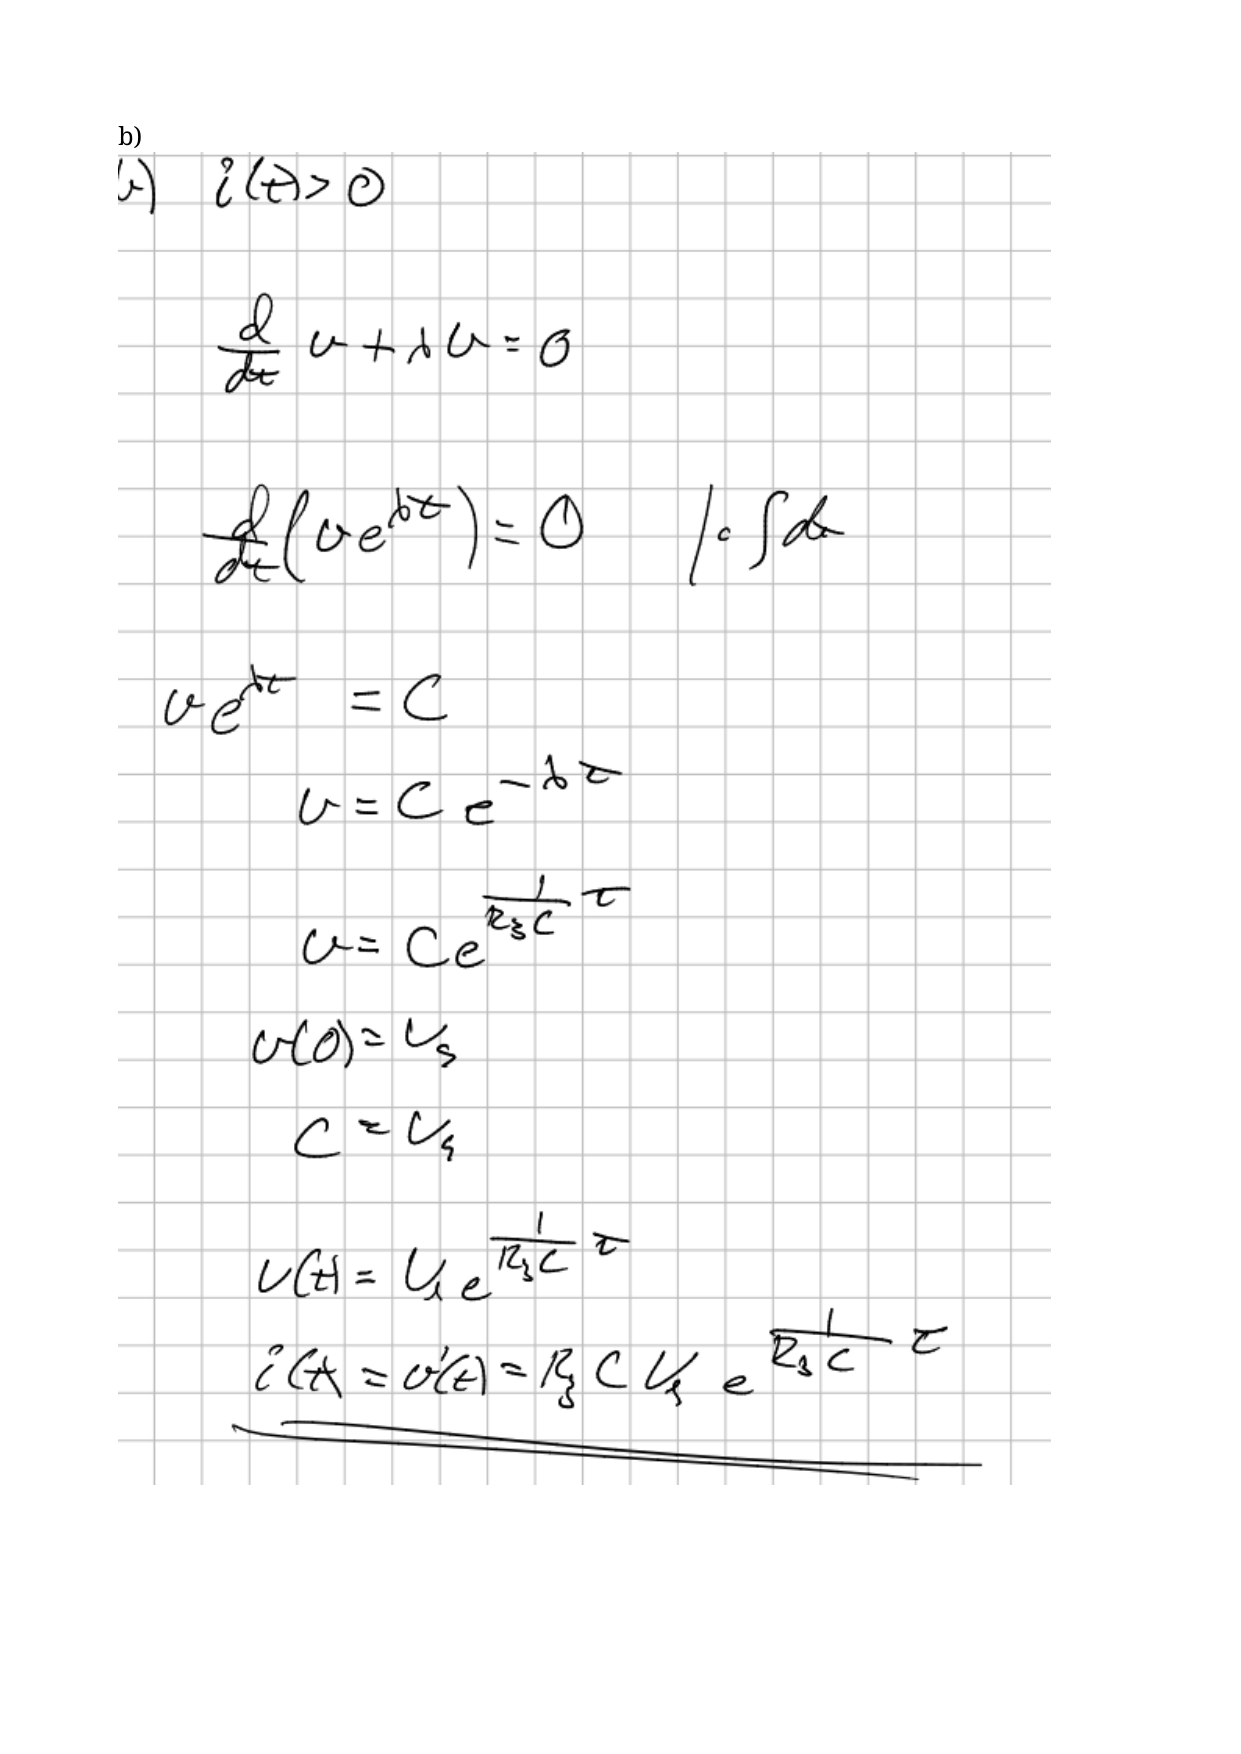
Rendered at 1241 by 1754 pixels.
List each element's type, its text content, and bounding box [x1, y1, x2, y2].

picture [118, 152, 1051, 1485]
text b) [118, 118, 1122, 152]
